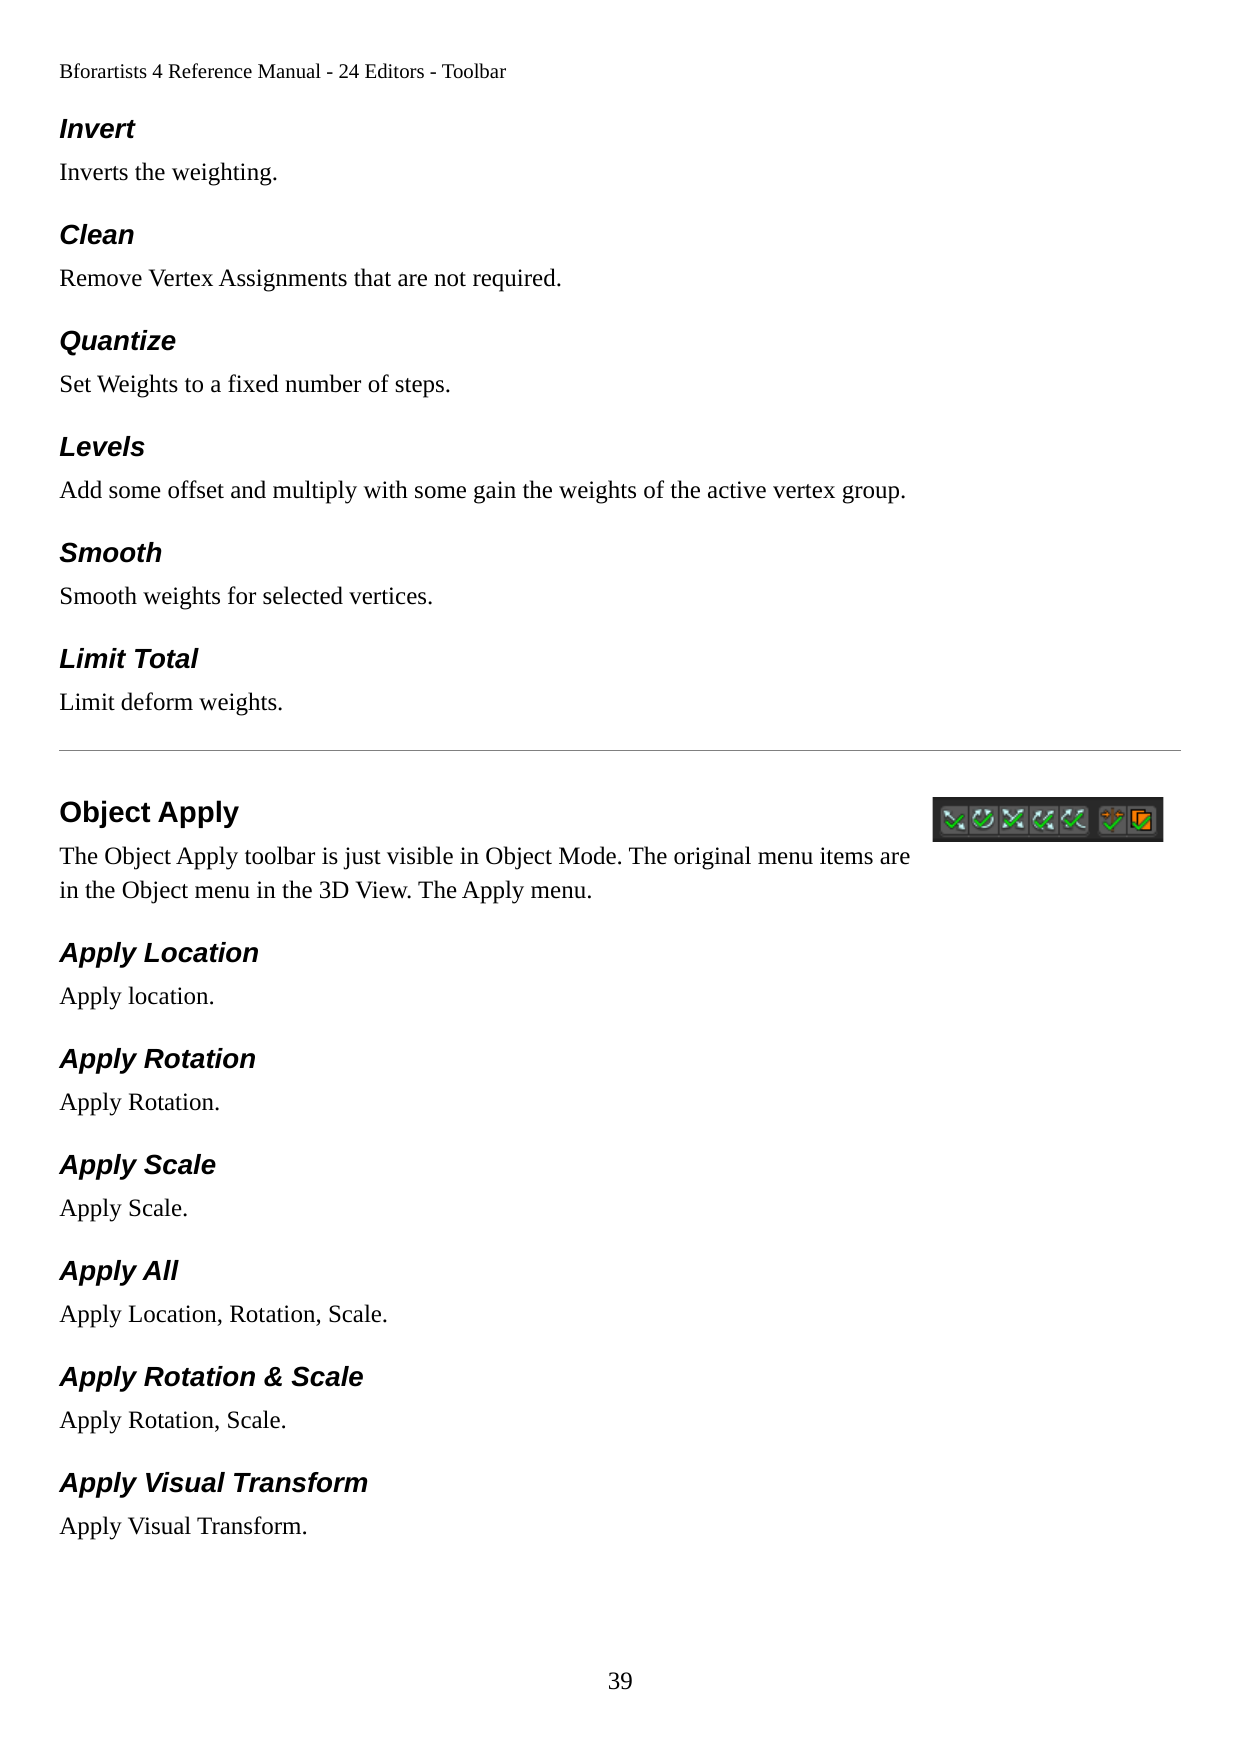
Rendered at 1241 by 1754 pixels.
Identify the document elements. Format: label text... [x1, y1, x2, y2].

text Apply Rotation. [59, 1087, 1181, 1116]
text Inverts the weighting. [59, 157, 1181, 186]
text Apply location. [59, 981, 1181, 1010]
subtitle Levels [59, 430, 1181, 462]
subtitle Apply All [59, 1254, 1181, 1286]
text Add some offset and multiply with some gain the weights of the active vertex group. [59, 475, 1181, 503]
text The Object Apply toolbar is just visible in Object Mode. The original menu items are in the Object menu in the 3D View. The Apply menu. [59, 841, 1181, 904]
subtitle Quantize [59, 324, 1181, 356]
text Set Weights to a fixed number of steps. [59, 369, 1181, 398]
text Remove Vertex Assignments that are not required. [59, 263, 1181, 292]
text Smooth weights for selected vertices. [59, 581, 1181, 609]
subtitle Invert [59, 113, 1181, 144]
text Apply Visual Transform. [59, 1511, 1181, 1539]
subtitle Apply Scale [59, 1149, 1181, 1181]
text Apply Rotation, Scale. [59, 1405, 1181, 1434]
subtitle Clean [59, 218, 1181, 250]
subtitle Apply Visual Transform [59, 1466, 1181, 1498]
text Apply Scale. [59, 1193, 1181, 1222]
picture [932, 797, 1164, 842]
text Limit deform weights. [59, 687, 1181, 715]
subtitle Object Apply [59, 794, 1181, 828]
subtitle Apply Location [59, 937, 1181, 969]
subtitle Apply Rotation & Scale [59, 1361, 1181, 1392]
subtitle Limit Total [59, 642, 1181, 674]
subtitle Smooth [59, 536, 1181, 568]
text Apply Location, Rotation, Scale. [59, 1299, 1181, 1328]
subtitle Apply Rotation [59, 1043, 1181, 1074]
